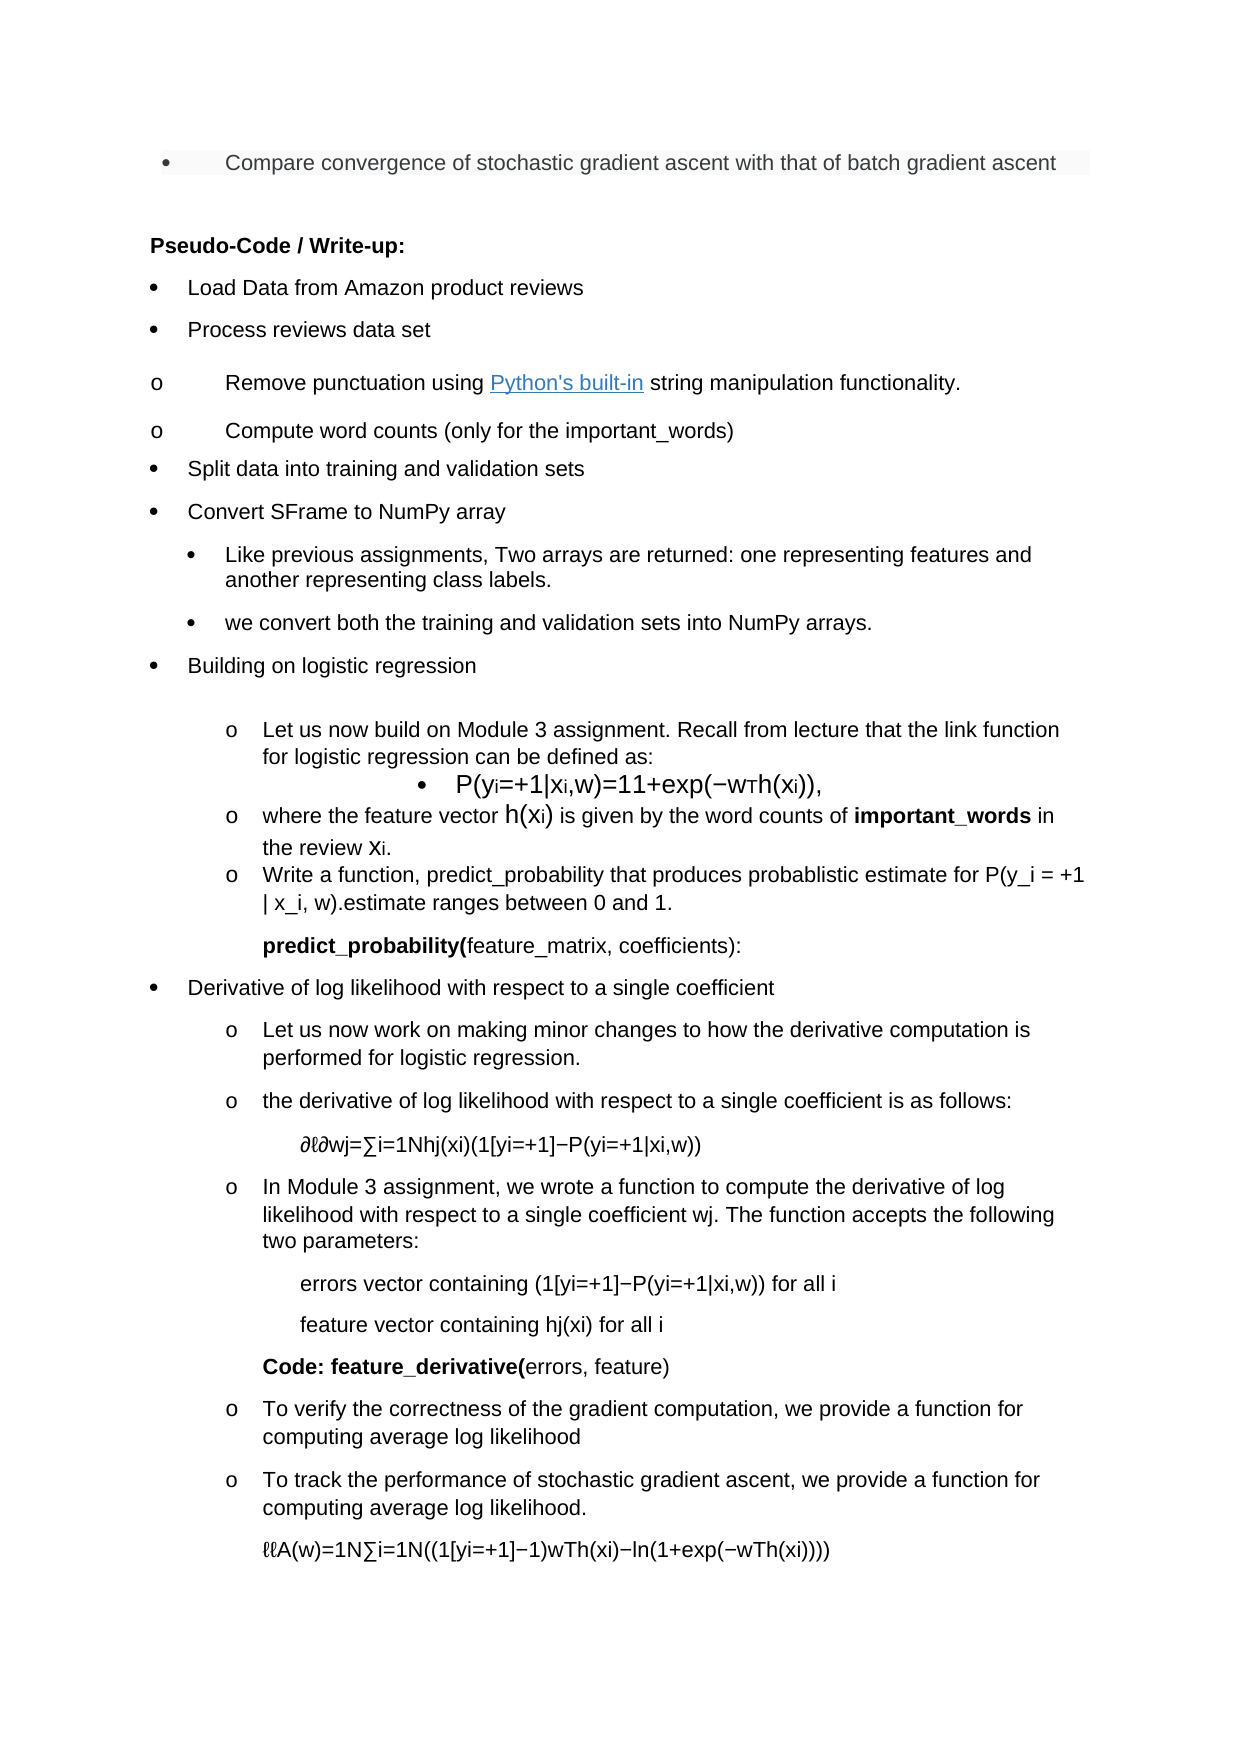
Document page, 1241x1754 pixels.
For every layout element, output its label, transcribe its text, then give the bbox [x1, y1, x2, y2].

list In Module 3 assignment, we wrote a function to compute the derivative of log likelihood with respect to a single coefficient wj. The function accepts the following two parameters: [225, 1174, 1090, 1253]
list the derivative of log likelihood with respect to a single coefficient is as follows: [225, 1088, 1090, 1115]
list Let us now build on Module 3 assignment. Recall from lecture that the link function for logistic regression can be defined as: [225, 717, 1090, 769]
list Like previous assignments, Two arrays are returned: one representing features and another representing class labels. [187, 541, 1090, 593]
list Let us now work on making minor changes to how the derivative computation is performed for logistic regression. [225, 1017, 1090, 1070]
list ∂ℓ∂wj=∑i=1Nhj(xi)(1[yi=+1]−P(yi=+1|xi,w)) [262, 1132, 1090, 1157]
list predict_probability(feature_matrix, coefficients): [262, 933, 1090, 958]
list Convert SFrame to NumPy array [150, 499, 1090, 524]
list Write a function, predict_probability that produces probablistic estimate for P(y_i = +1 | x_i, w).estimate ranges between 0 and 1. [225, 860, 1090, 916]
list To verify the correctness of the gradient computation, we provide a function for computing average log likelihood [225, 1396, 1090, 1449]
list P(yi=+1|xi,w)=11+exp(−wTh(xi)), [150, 769, 1090, 799]
list we convert both the training and validation sets into NumPy arrays. [187, 610, 1090, 635]
list ℓℓA(w)=1N∑i=1N((1[yi=+1]−1)wTh(xi)−ln(1+exp(−wTh(xi)))) [262, 1537, 1090, 1562]
list Remove punctuation using Python's built-in string manipulation functionality. [150, 370, 1046, 398]
text Pseudo-Code / Write-up: [150, 233, 1090, 258]
text Code: feature_derivative(errors, feature) [262, 1354, 1090, 1379]
list Split data into training and validation sets [150, 456, 1090, 481]
list feature vector containing hj(xi) for all i [300, 1312, 1090, 1338]
list where the feature vector h(xi) is given by the word counts of important_words in the review xi. [225, 799, 1090, 860]
list To track the performance of stochastic gradient ascent, we provide a function for computing average log likelihood. [225, 1467, 1090, 1520]
list Derivative of log likelihood with respect to a single coefficient [150, 975, 1090, 1000]
list Building on logistic regression [150, 653, 1090, 678]
list Compute word counts (only for the important_words) [150, 418, 1046, 446]
list Process reviews data set [150, 317, 1090, 342]
list Load Data from Amazon product reviews [150, 274, 1090, 300]
list errors vector containing (1[yi=+1]−P(yi=+1|xi,w)) for all i [300, 1271, 1090, 1296]
list Compare convergence of stochastic gradient ascent with that of batch gradient ascent [162, 150, 1090, 175]
